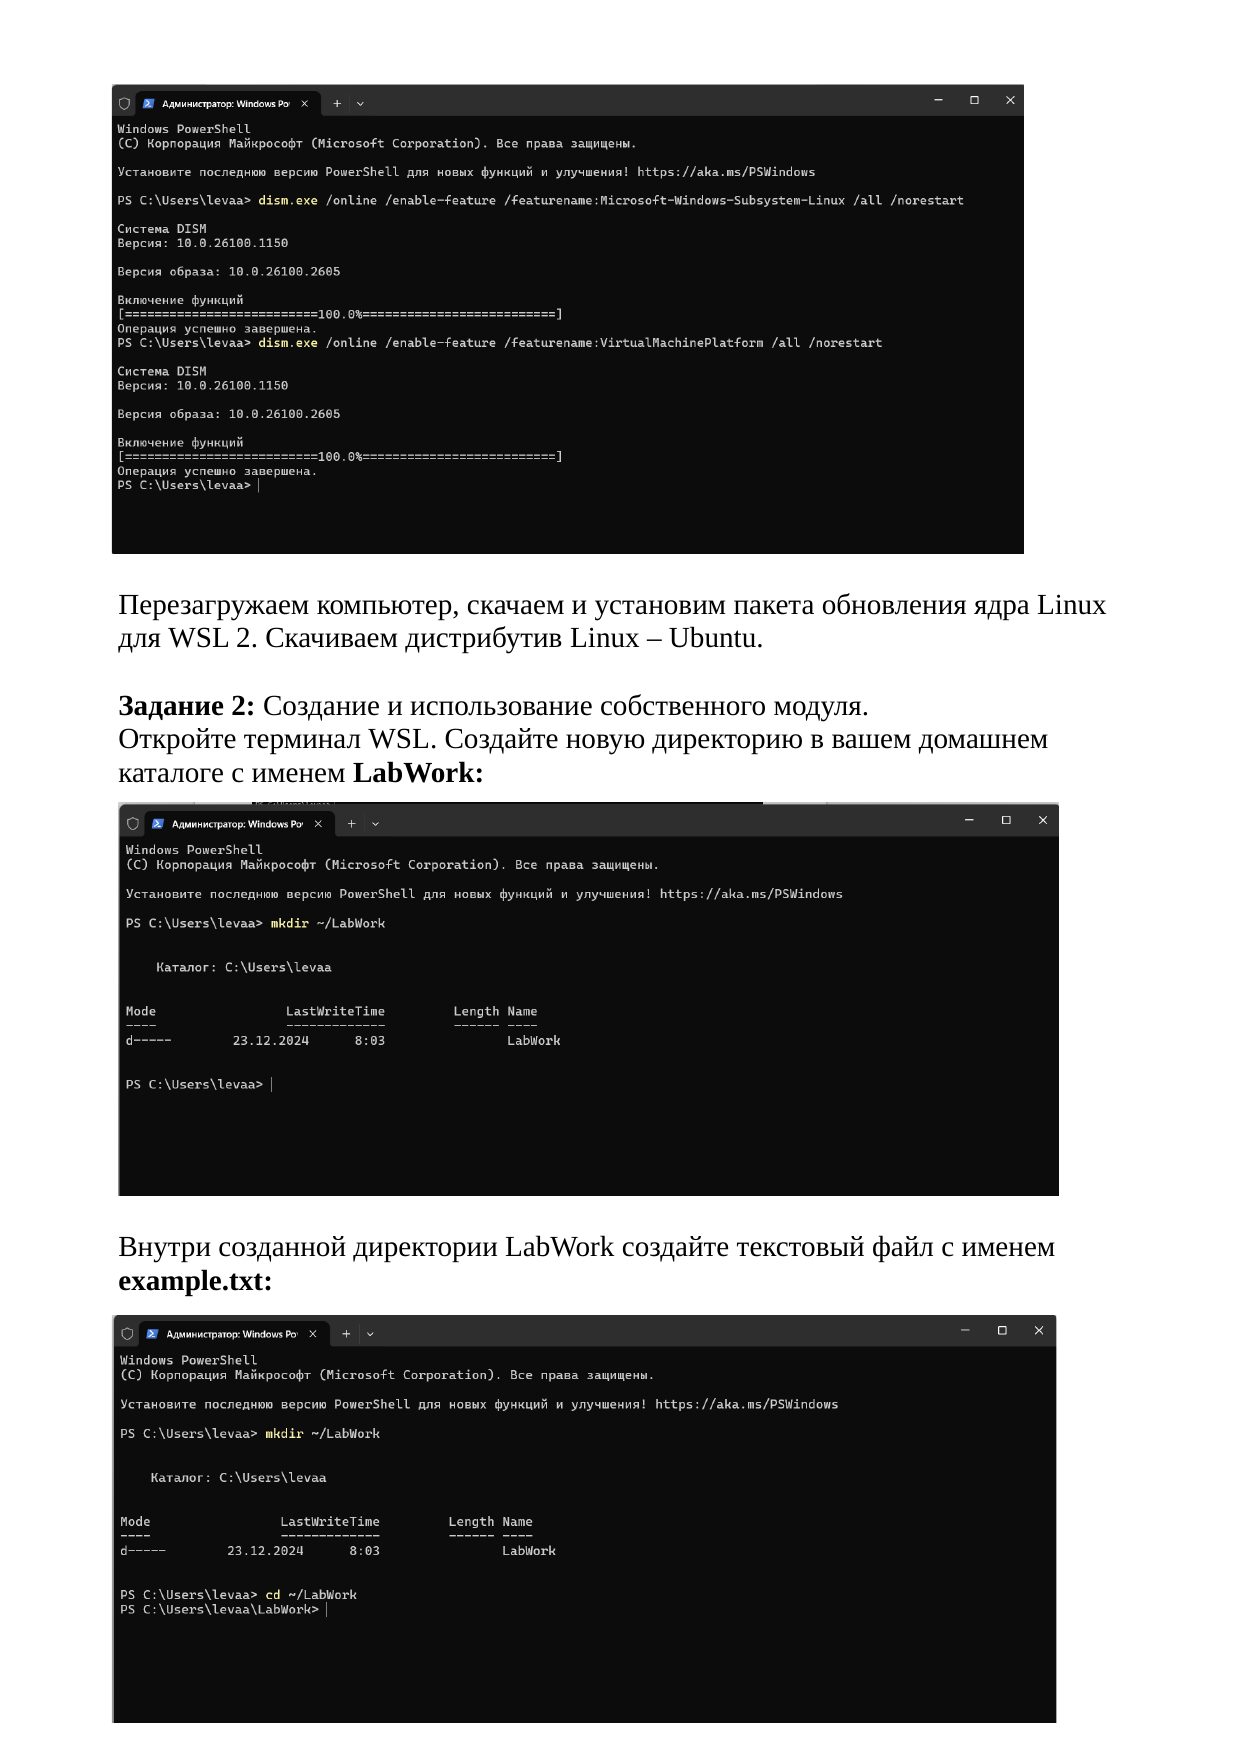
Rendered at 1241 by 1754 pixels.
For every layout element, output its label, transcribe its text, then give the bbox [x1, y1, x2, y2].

picture [111, 84, 1024, 554]
text Задание 2: Создание и использование собственного модуля. [118, 688, 1122, 721]
text Внутри созданной директории LabWork создайте текстовый файл с именем example.txt: [118, 1229, 1122, 1297]
text Перезагружаем компьютер, скачаем и установим пакета обновления ядра Linux для WSL 2. Скачиваем дистрибутив Linux – Ubuntu. [118, 587, 1122, 654]
picture [118, 802, 1059, 1196]
text Откройте терминал WSL. Создайте новую директорию в вашем домашнем каталоге с именем LabWork: [118, 721, 1122, 788]
picture [111, 1315, 1057, 1723]
